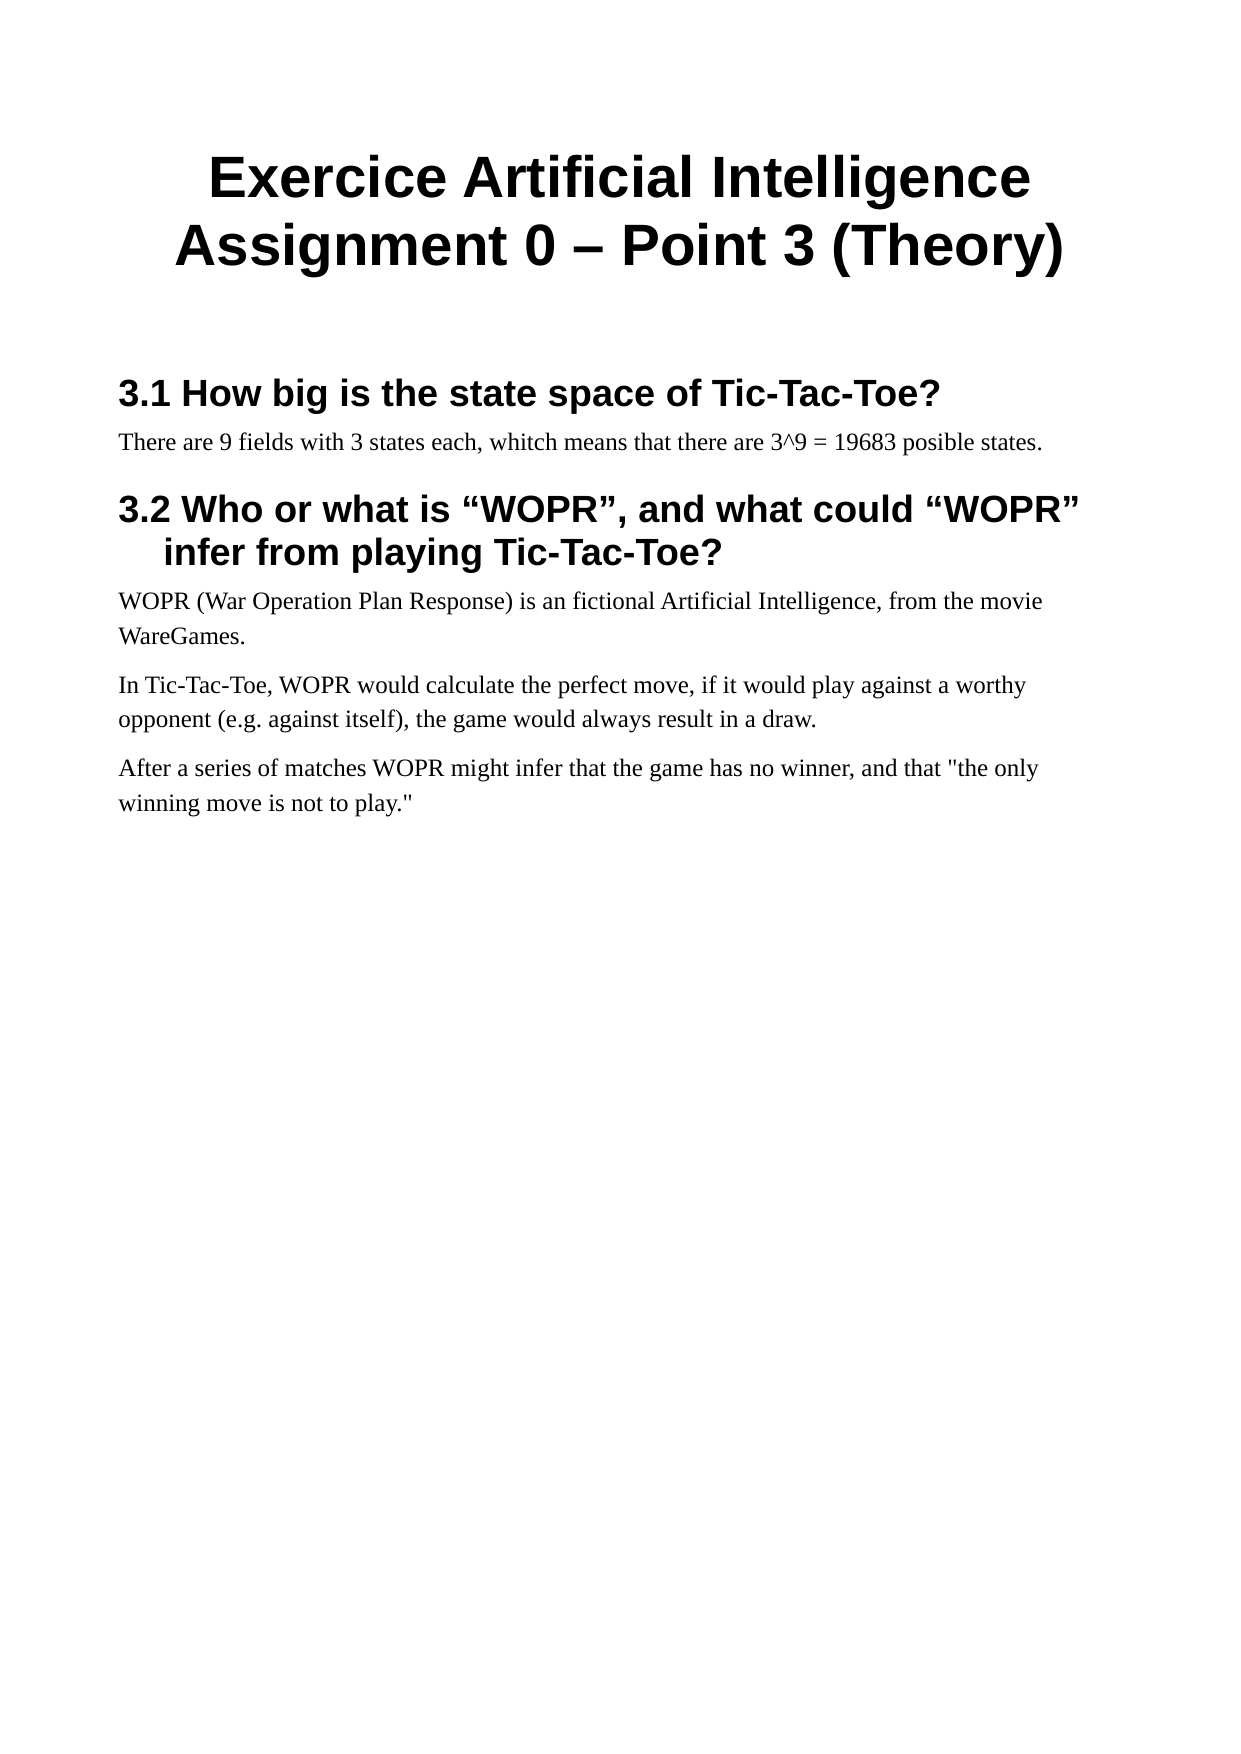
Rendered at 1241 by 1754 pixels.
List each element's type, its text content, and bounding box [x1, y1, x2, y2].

text There are 9 fields with 3 states each, whitch means that there are 3^9 = 19683 posible states. [118, 427, 1122, 456]
subtitle 3.2 Who or what is “WOPR”, and what could “WOPR” infer from playing Tic-Tac-Toe? [118, 487, 1122, 574]
title Exercice Artificial Intelligence Assignment 0 – Point 3 (Theory) [118, 143, 1122, 277]
text After a series of matches WOPR might infer that the game has no winner, and that "the only winning move is not to play." [118, 753, 1122, 817]
text WOPR (War Operation Plan Response) is an fictional Artificial Intelligence, from the movie WareGames. [118, 586, 1122, 649]
text In Tic-Tac-Toe, WOPR would calculate the perfect move, if it would play against a worthy opponent (e.g. against itself), the game would always result in a draw. [118, 670, 1122, 733]
subtitle 3.1 How big is the state space of Tic-Tac-Toe? [118, 371, 1122, 414]
